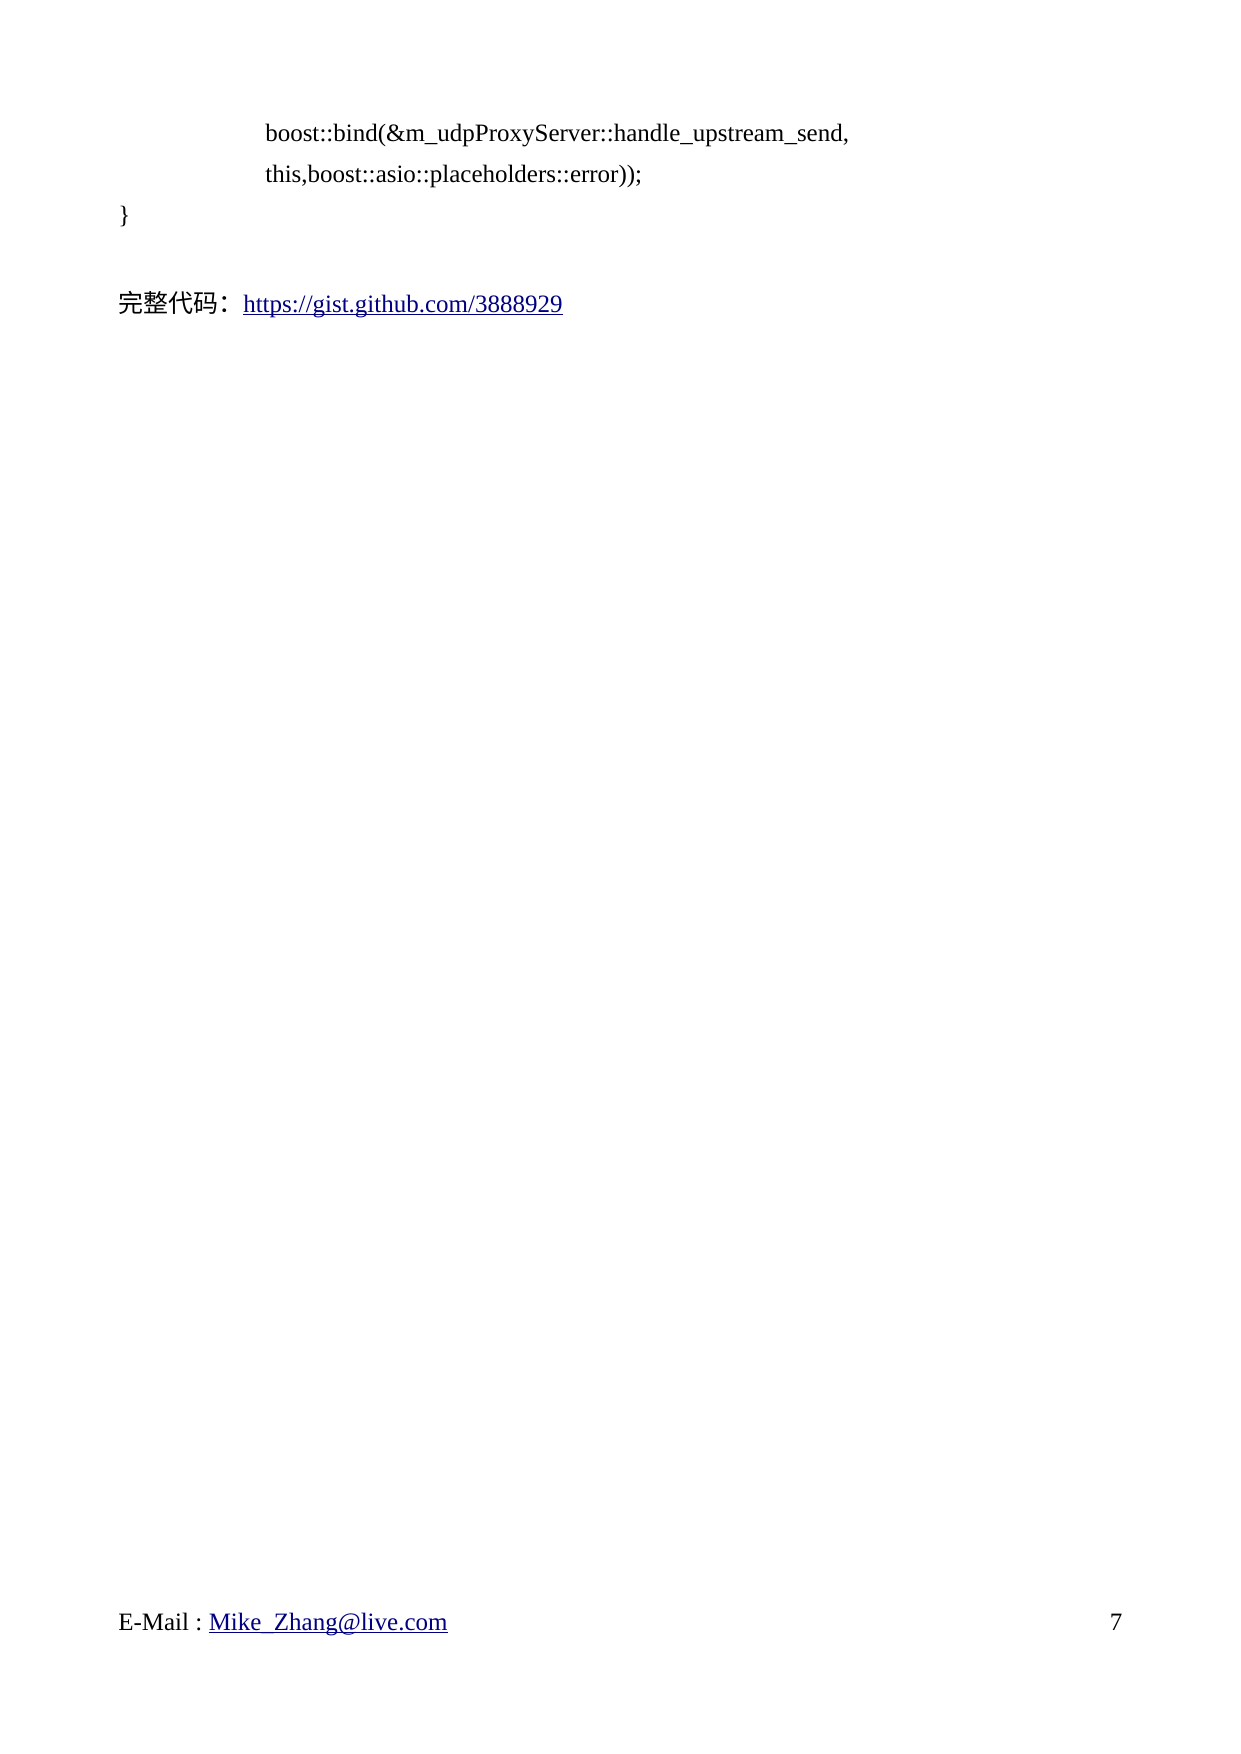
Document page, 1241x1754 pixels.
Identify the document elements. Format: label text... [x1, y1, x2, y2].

text boost::bind(&m_udpProxyServer::handle_upstream_send, [118, 118, 1122, 147]
text this,boost::asio::placeholders::error)); [118, 159, 1122, 188]
text 完整代码：https://gist.github.com/3888929 [118, 283, 1122, 319]
text } [118, 201, 1122, 229]
